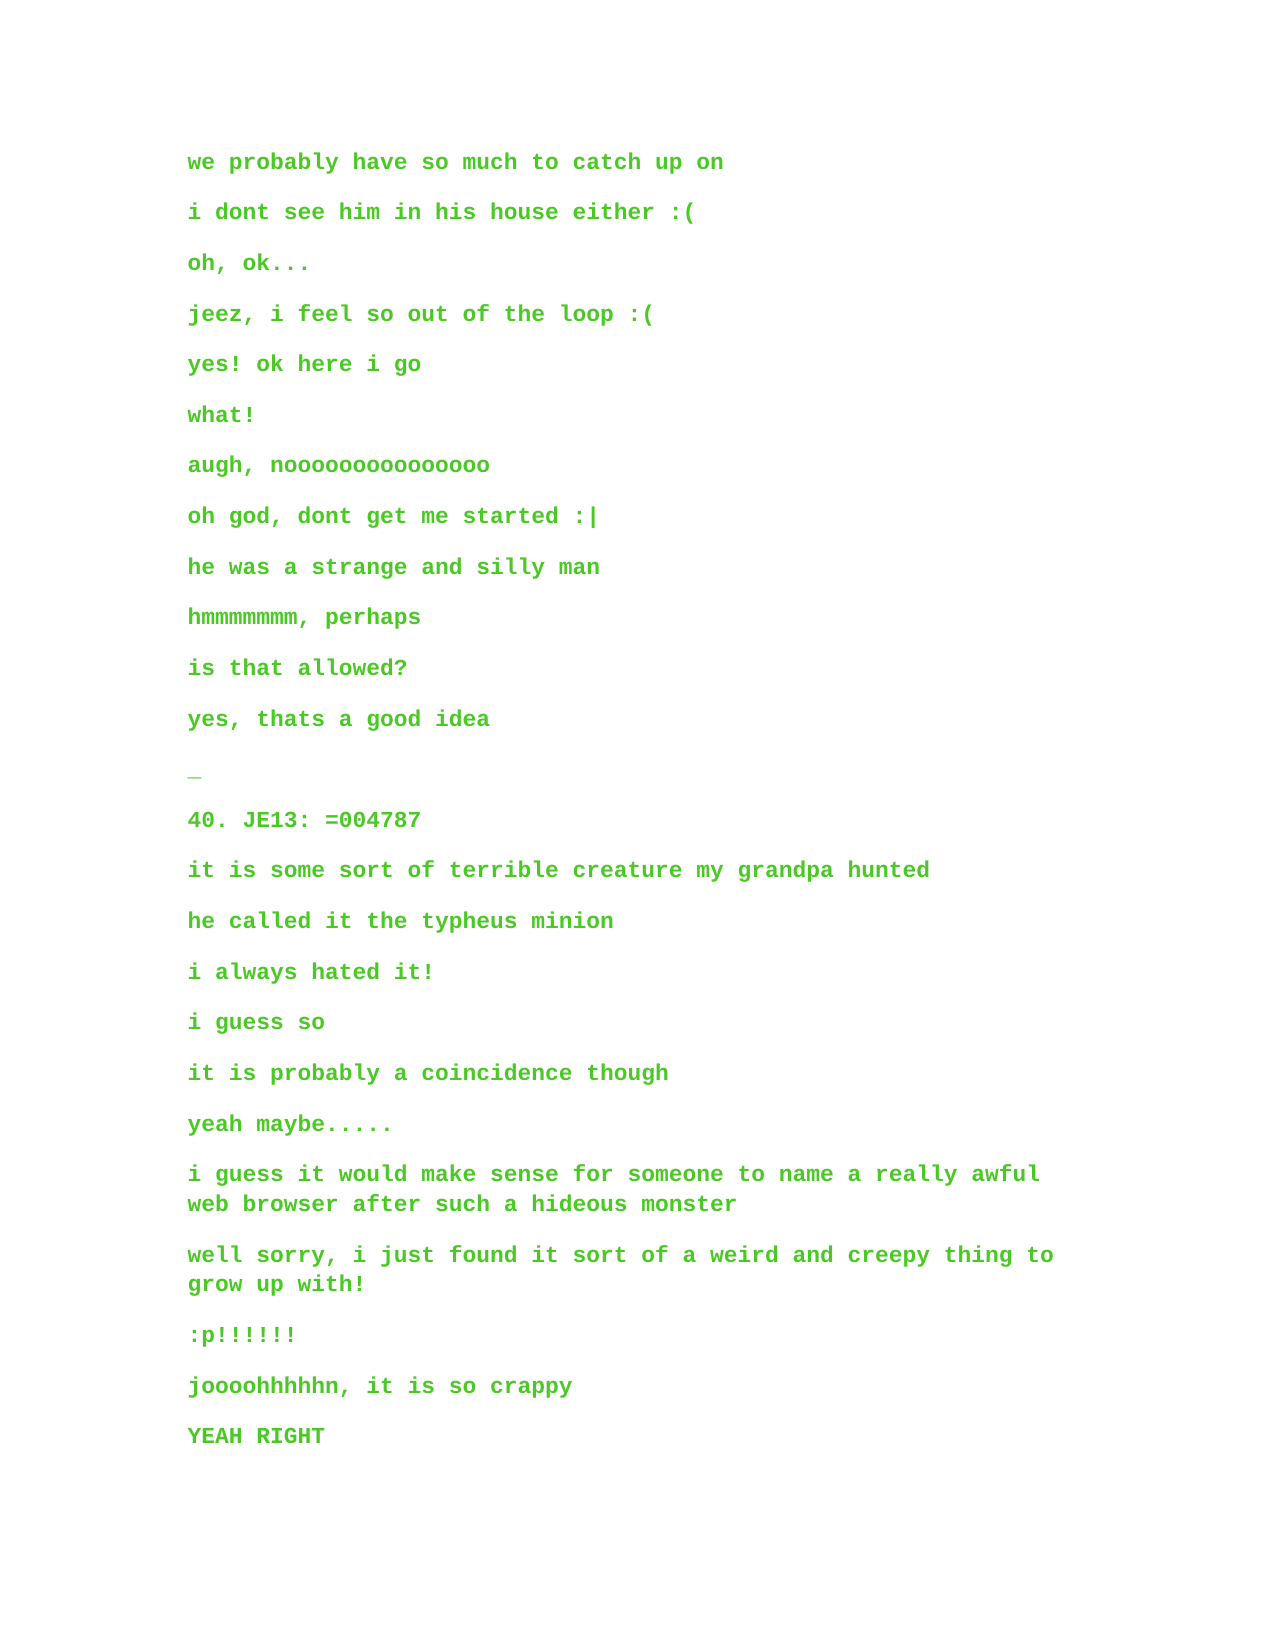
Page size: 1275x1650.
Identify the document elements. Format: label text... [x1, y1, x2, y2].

text 40. JE13: =004787 [187, 808, 1087, 834]
text hmmmmmmm, perhaps [187, 606, 1087, 632]
text is that allowed? [187, 656, 1087, 682]
text oh god, dont get me started :| [187, 504, 1087, 530]
text YEAH RIGHT [187, 1424, 1087, 1451]
text yes, thats a good idea [187, 707, 1087, 733]
text i guess so [187, 1011, 1087, 1037]
text we probably have so much to catch up on [187, 150, 1087, 176]
text :p!!!!!! [187, 1323, 1087, 1349]
text i dont see him in his house either :( [187, 201, 1087, 227]
text augh, nooooooooooooooo [187, 454, 1087, 480]
text jeez, i feel so out of the loop :( [187, 302, 1087, 328]
text oh, ok... [187, 251, 1087, 277]
text i guess it would make sense for someone to name a really awful web browser after such a hideous monster [187, 1162, 1087, 1218]
text i always hated it! [187, 960, 1087, 986]
text joooohhhhhn, it is so crappy [187, 1374, 1087, 1400]
text it is some sort of terrible creature my grandpa hunted [187, 859, 1087, 885]
text he called it the typheus minion [187, 909, 1087, 935]
text yeah maybe..... [187, 1112, 1087, 1138]
text he was a strange and silly man [187, 555, 1087, 581]
text _ [187, 757, 1087, 783]
text yes! ok here i go [187, 352, 1087, 378]
text it is probably a coincidence though [187, 1061, 1087, 1087]
text well sorry, i just found it sort of a weird and creepy thing to grow up with! [187, 1243, 1087, 1299]
text what! [187, 403, 1087, 429]
